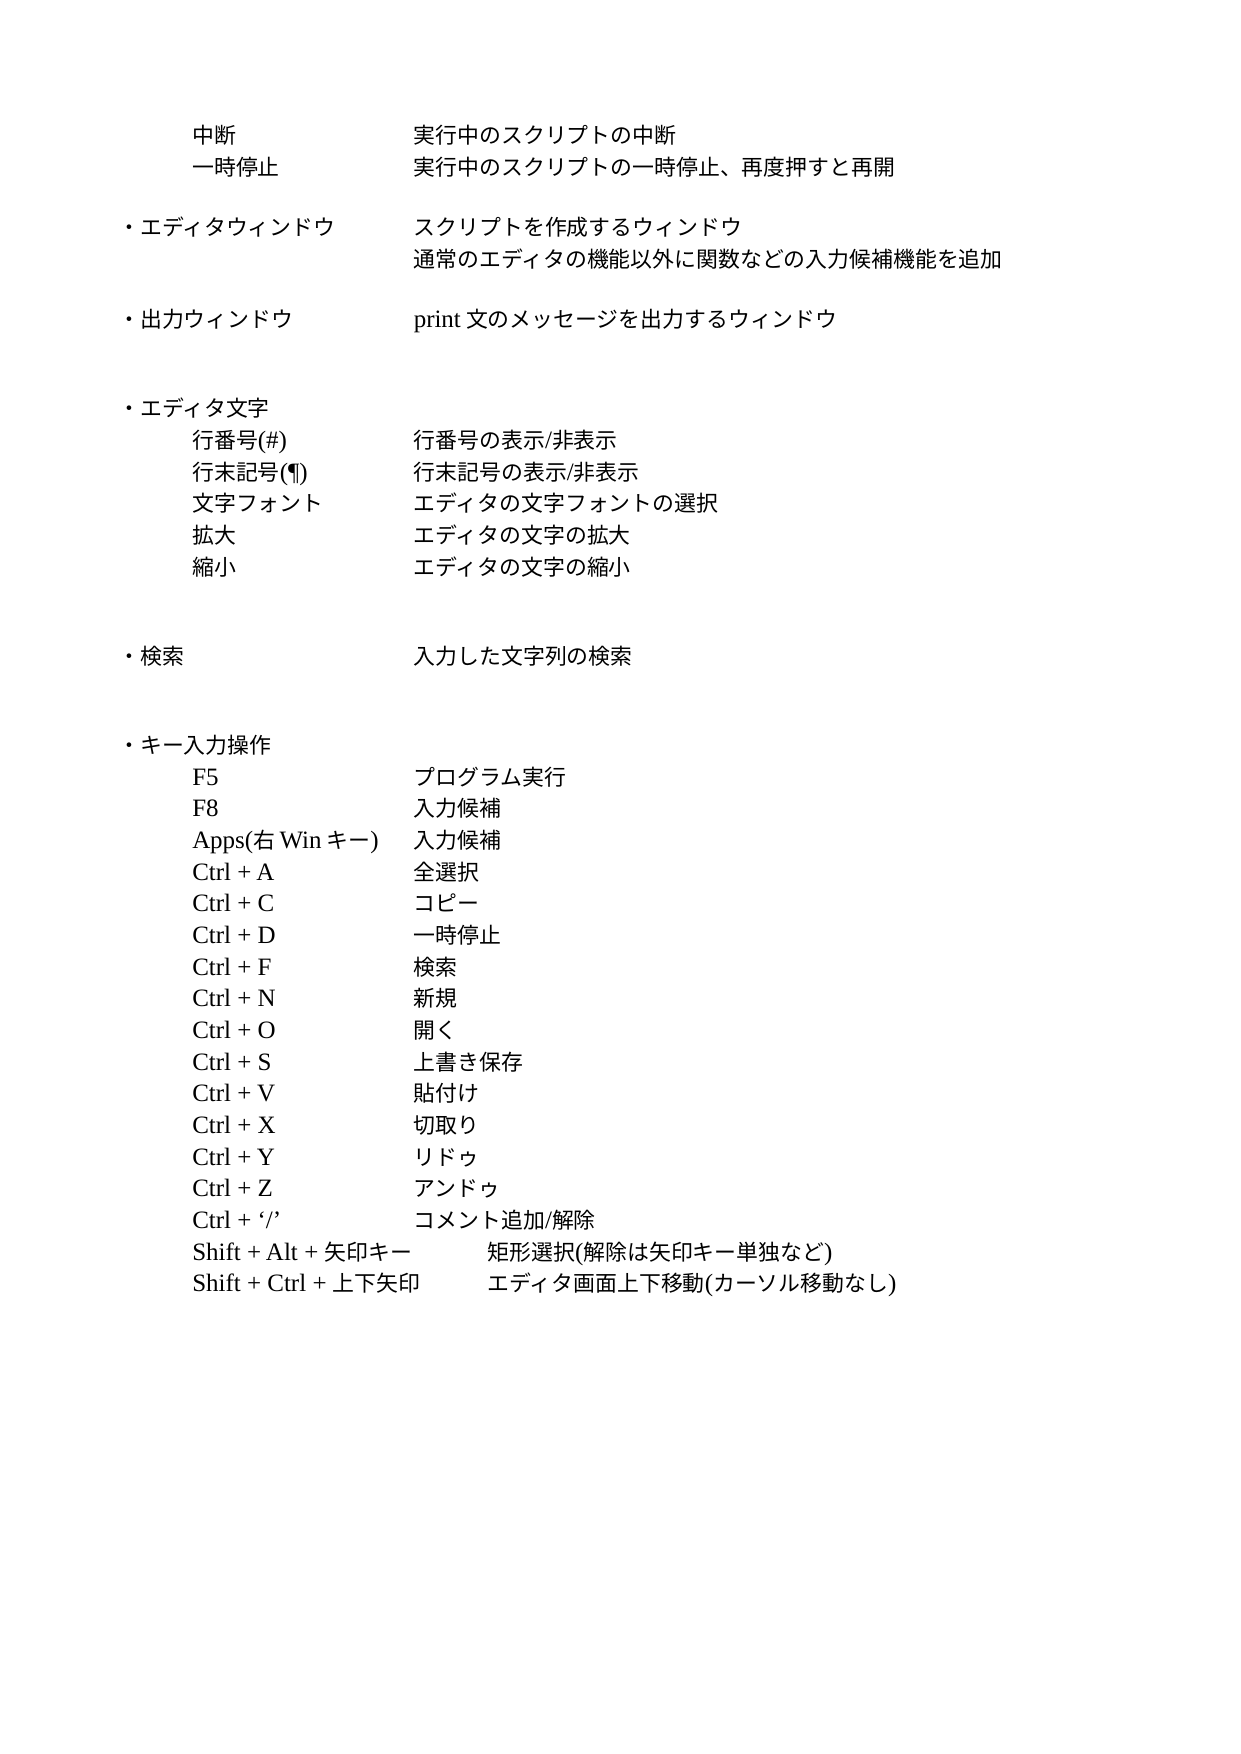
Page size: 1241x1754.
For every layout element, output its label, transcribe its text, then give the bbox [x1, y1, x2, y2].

text Shift + Alt + 矢印キー 矩形選択(解除は矢印キー単独など) [118, 1235, 1122, 1266]
text Ctrl + Z アンドゥ [118, 1171, 1122, 1203]
text 縮小 エディタの文字の縮小 [118, 550, 1122, 581]
text 拡大 エディタの文字の拡大 [118, 518, 1122, 550]
text Ctrl + S 上書き保存 [118, 1045, 1122, 1076]
text Ctrl + V 貼付け [118, 1076, 1122, 1108]
text Ctrl + N 新規 [118, 981, 1122, 1013]
text Ctrl + C コピー [118, 886, 1122, 918]
text ・キー入力操作 [118, 728, 1122, 760]
text Ctrl + D 一時停止 [118, 918, 1122, 950]
text F5 プログラム実行 [118, 760, 1122, 791]
text 行番号(#) 行番号の表示/非表示 [118, 423, 1122, 455]
text Ctrl + O 開く [118, 1013, 1122, 1045]
text Ctrl + F 検索 [118, 950, 1122, 981]
text Ctrl + A 全選択 [118, 855, 1122, 886]
text 一時停止 実行中のスクリプトの一時停止、再度押すと再開 [118, 150, 1122, 181]
text Ctrl + X 切取り [118, 1108, 1122, 1140]
text ・出力ウィンドウ print文のメッセージを出力するウィンドウ [118, 302, 1122, 334]
text ・検索 入力した文字列の検索 [118, 639, 1122, 671]
text Shift + Ctrl + 上下矢印 エディタ画面上下移動(カーソル移動なし) [118, 1266, 1122, 1298]
text ・エディタウィンドウ スクリプトを作成するウィンドウ [118, 210, 1122, 242]
text Ctrl + Y リドゥ [118, 1140, 1122, 1171]
text ・エディタ文字 [118, 391, 1122, 423]
text 文字フォント エディタの文字フォントの選択 [118, 486, 1122, 518]
text F8 入力候補 [118, 791, 1122, 823]
text 中断 実行中のスクリプトの中断 [118, 118, 1122, 150]
text 行末記号(¶) 行末記号の表示/非表示 [118, 455, 1122, 486]
text Apps(右Winキー) 入力候補 [118, 823, 1122, 855]
text 通常のエディタの機能以外に関数などの入力候補機能を追加 [118, 242, 1122, 273]
text Ctrl + ‘/’ コメント追加/解除 [118, 1203, 1122, 1235]
